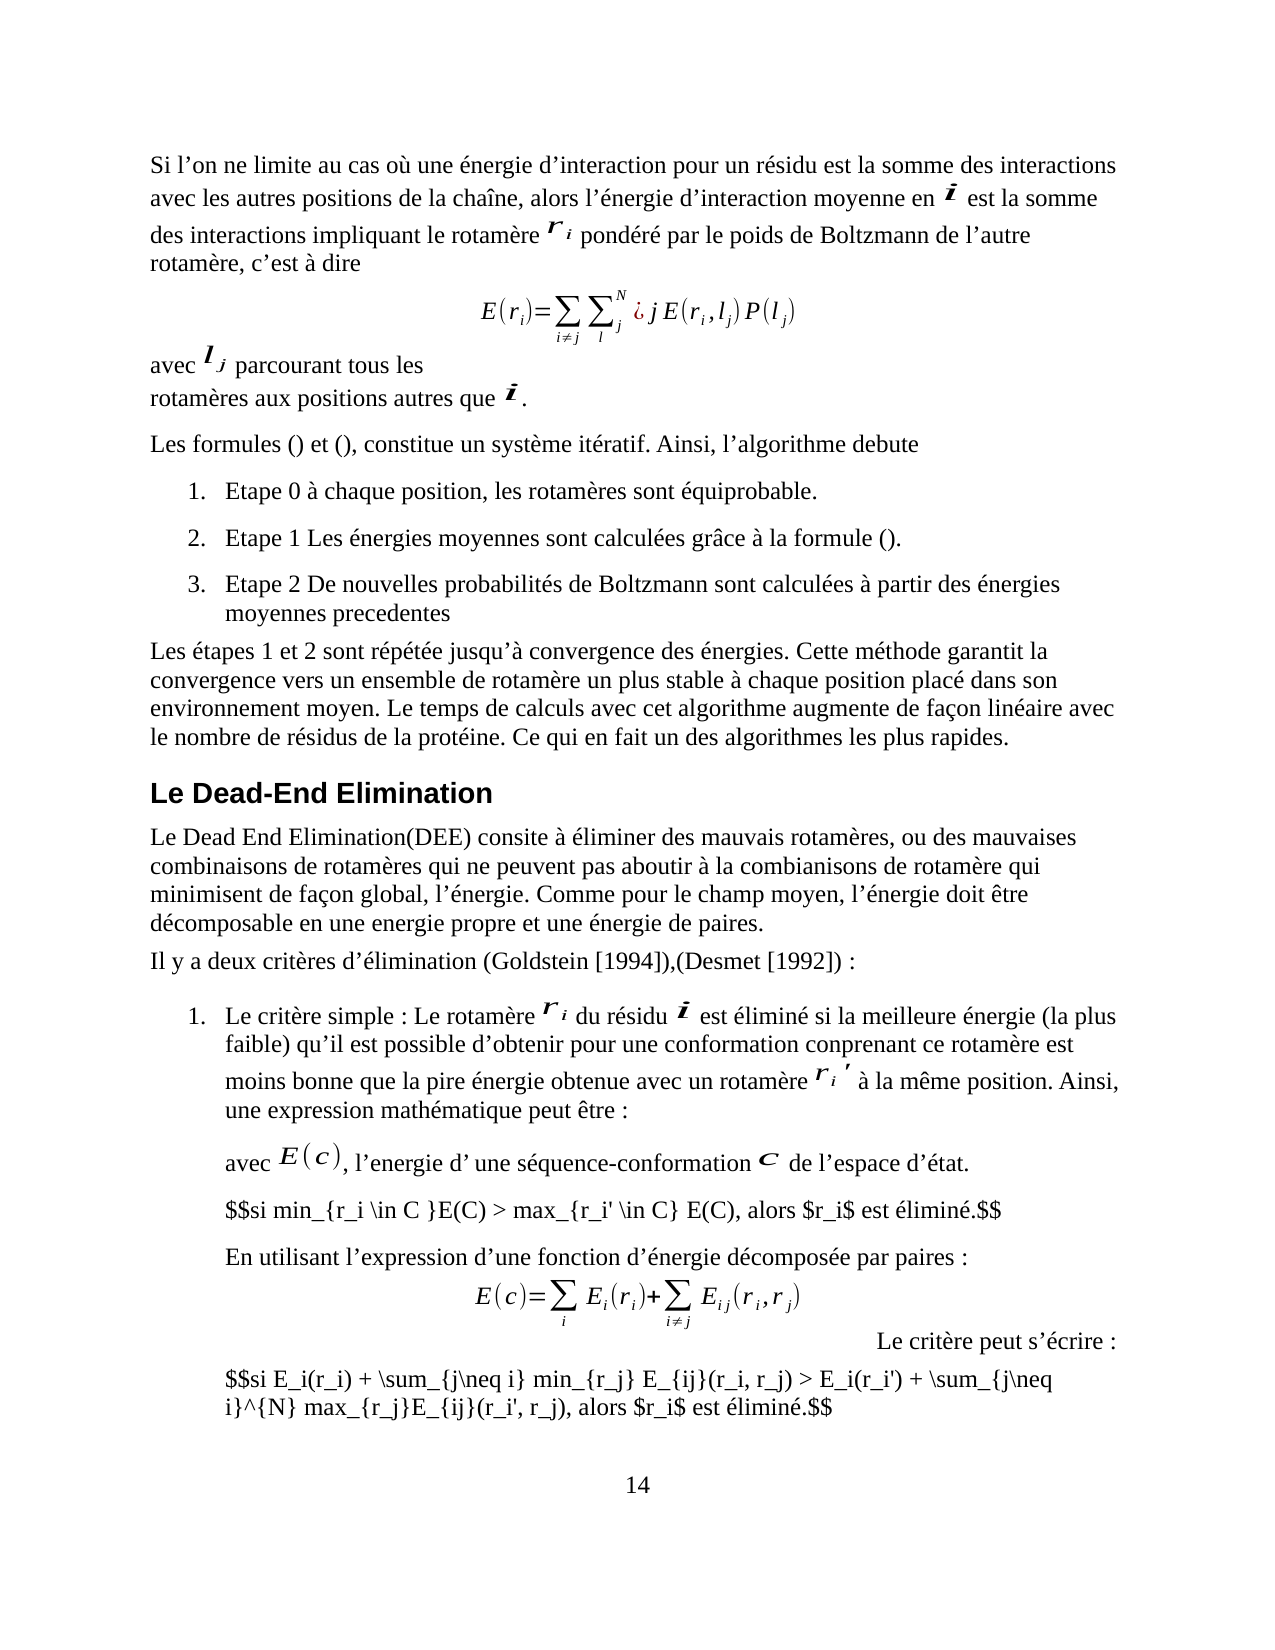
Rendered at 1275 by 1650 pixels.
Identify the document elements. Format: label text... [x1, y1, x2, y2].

list Etape 1 Les énergies moyennes sont calculées grâce à la formule (). [187, 523, 1125, 552]
list Etape 2 De nouvelles probabilités de Boltzmann sont calculées à partir des énergies moyennes precedentes [187, 569, 1125, 627]
subtitle Le Dead-End Elimination [150, 776, 1125, 809]
text Il y a deux critères d’élimination (Goldstein [1994]),(Desmet [1992]) : [150, 946, 1125, 975]
text Les étapes 1 et 2 sont répétée jusqu’à convergence des énergies. Cette méthode garantit la convergence vers un ensemble de rotamère un plus stable à chaque position placé dans son environnement moyen. Le temps de calculs avec cet algorithme augmente de façon linéaire avec le nombre de résidus de la protéine. Ce qui en fait un des algorithmes les plus rapides. [150, 636, 1125, 751]
list En utilisant l’expression d’une fonction d’énergie décomposée par paires : [187, 1242, 1125, 1270]
list avec , l’energie d’ une séquence-conformation de l’espace d’état. [187, 1142, 1125, 1177]
list $$si E_i(r_i) + \sum_{j\neq i} min_{r_j} E_{ij}(r_i, r_j) > E_i(r_i') + \sum_{j\neq i}^{N} max_{r_j}E_{ij}(r_i', r_j), alors $r_i$ est éliminé.$$ [187, 1364, 1125, 1421]
list $$si min_{r_i \in C }E(C) > max_{r_i' \in C} E(C), alors $r_i$ est éliminé.$$ [187, 1195, 1125, 1224]
text avec parcourant tous les rotamères aux positions autres que . [150, 342, 1125, 412]
text Le Dead End Elimination(DEE) consite à éliminer des mauvais rotamères, ou des mauvaises combinaisons de rotamères qui ne peuvent pas aboutir à la combianisons de rotamère qui minimisent de façon global, l’énergie. Comme pour le champ moyen, l’énergie doit être décomposable en une energie propre et une énergie de paires. [150, 822, 1125, 937]
list Le critère peut s’écrire : [187, 1326, 1125, 1355]
list Etape 0 à chaque position, les rotamères sont équiprobable. [187, 476, 1125, 505]
list Le critère simple : Le rotamère du résidu est éliminé si la meilleure énergie (la plus faible) qu’il est possible d’obtenir pour une conformation conprenant ce rotamère est moins bonne que la pire énergie obtenue avec un rotamère à la même position. Ainsi, une expression mathématique peut être : [187, 993, 1125, 1124]
text Si l’on ne limite au cas où une énergie d’interaction pour un résidu est la somme des interactions avec les autres positions de la chaîne, alors l’énergie d’interaction moyenne en est la somme des interactions impliquant le rotamère pondéré par le poids de Boltzmann de l’autre rotamère, c’est à dire [150, 150, 1125, 277]
text Les formules () et (), constitue un système itératif. Ainsi, l’algorithme debute [150, 429, 1125, 458]
